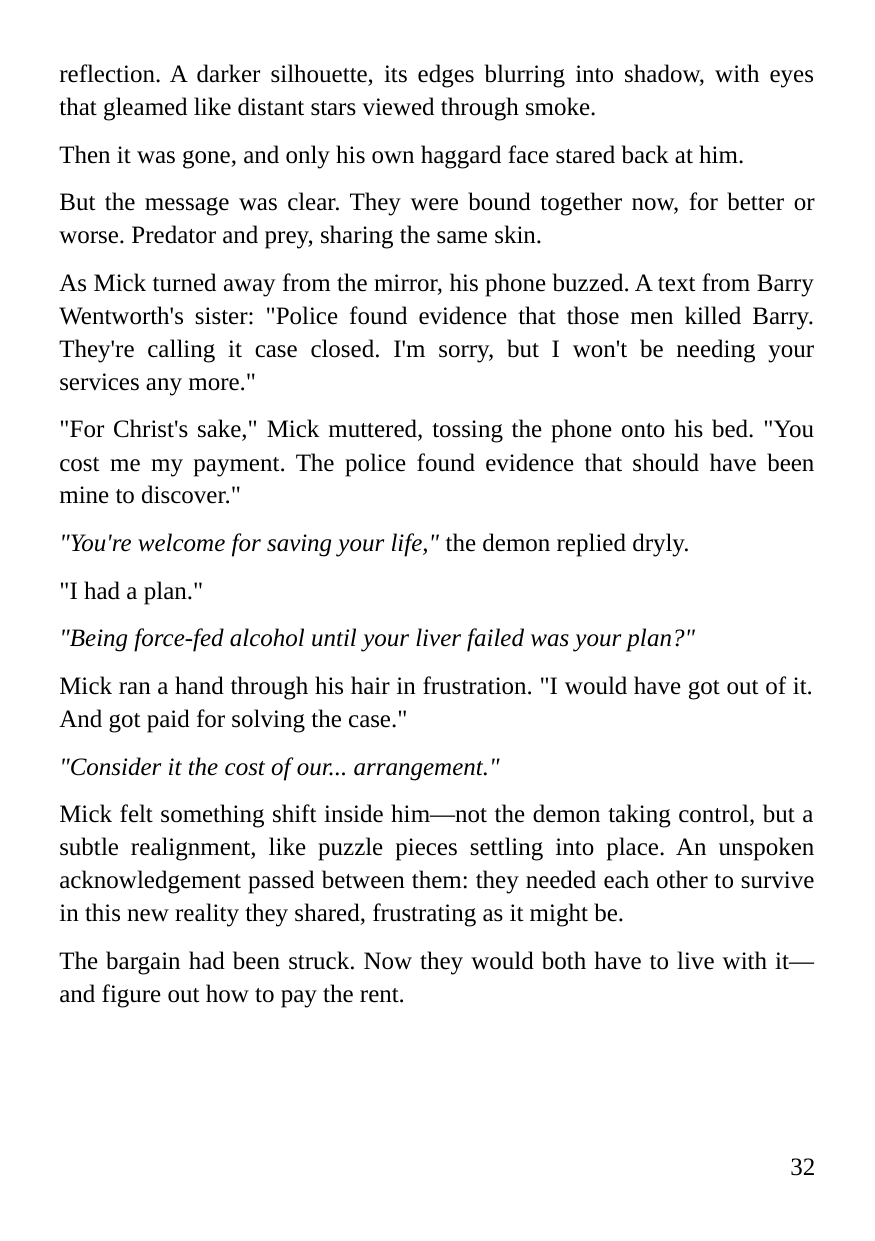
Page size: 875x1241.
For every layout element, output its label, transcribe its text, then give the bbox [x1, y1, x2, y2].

text "Consider it the cost of our... arrangement." [59, 752, 815, 780]
text Then it was gone, and only his own haggard face stared back at him. [59, 140, 815, 168]
text Mick felt something shift inside him—not the demon taking control, but a subtle realignment, like puzzle pieces settling into place. An unspoken acknowledgement passed between them: they needed each other to survive in this new reality they shared, frustrating as it might be. [59, 799, 815, 927]
text "Being force-fed alcohol until your liver failed was your plan?" [59, 623, 815, 652]
text Mick ran a hand through his hair in frustration. "I would have got out of it. And got paid for solving the case." [59, 671, 815, 733]
text "For Christ's sake," Mick muttered, tossing the phone onto his bed. "You cost me my payment. The police found evidence that should have been mine to discover." [59, 414, 815, 509]
text "You're welcome for saving your life," the demon replied dryly. [59, 528, 815, 557]
text reflection. A darker silhouette, its edges blurring into shadow, with eyes that gleamed like distant stars viewed through smoke. [59, 59, 815, 121]
text As Mick turned away from the mirror, his phone buzzed. A text from Barry Wentworth's sister: "Police found evidence that those men killed Barry. They're calling it case closed. I'm sorry, but I won't be needing your services any more." [59, 268, 815, 396]
text But the message was clear. They were bound together now, for better or worse. Predator and prey, sharing the same skin. [59, 187, 815, 249]
text "I had a plan." [59, 576, 815, 604]
text The bargain had been struck. Now they would both have to live with it—and figure out how to pay the rent. [59, 946, 815, 1008]
